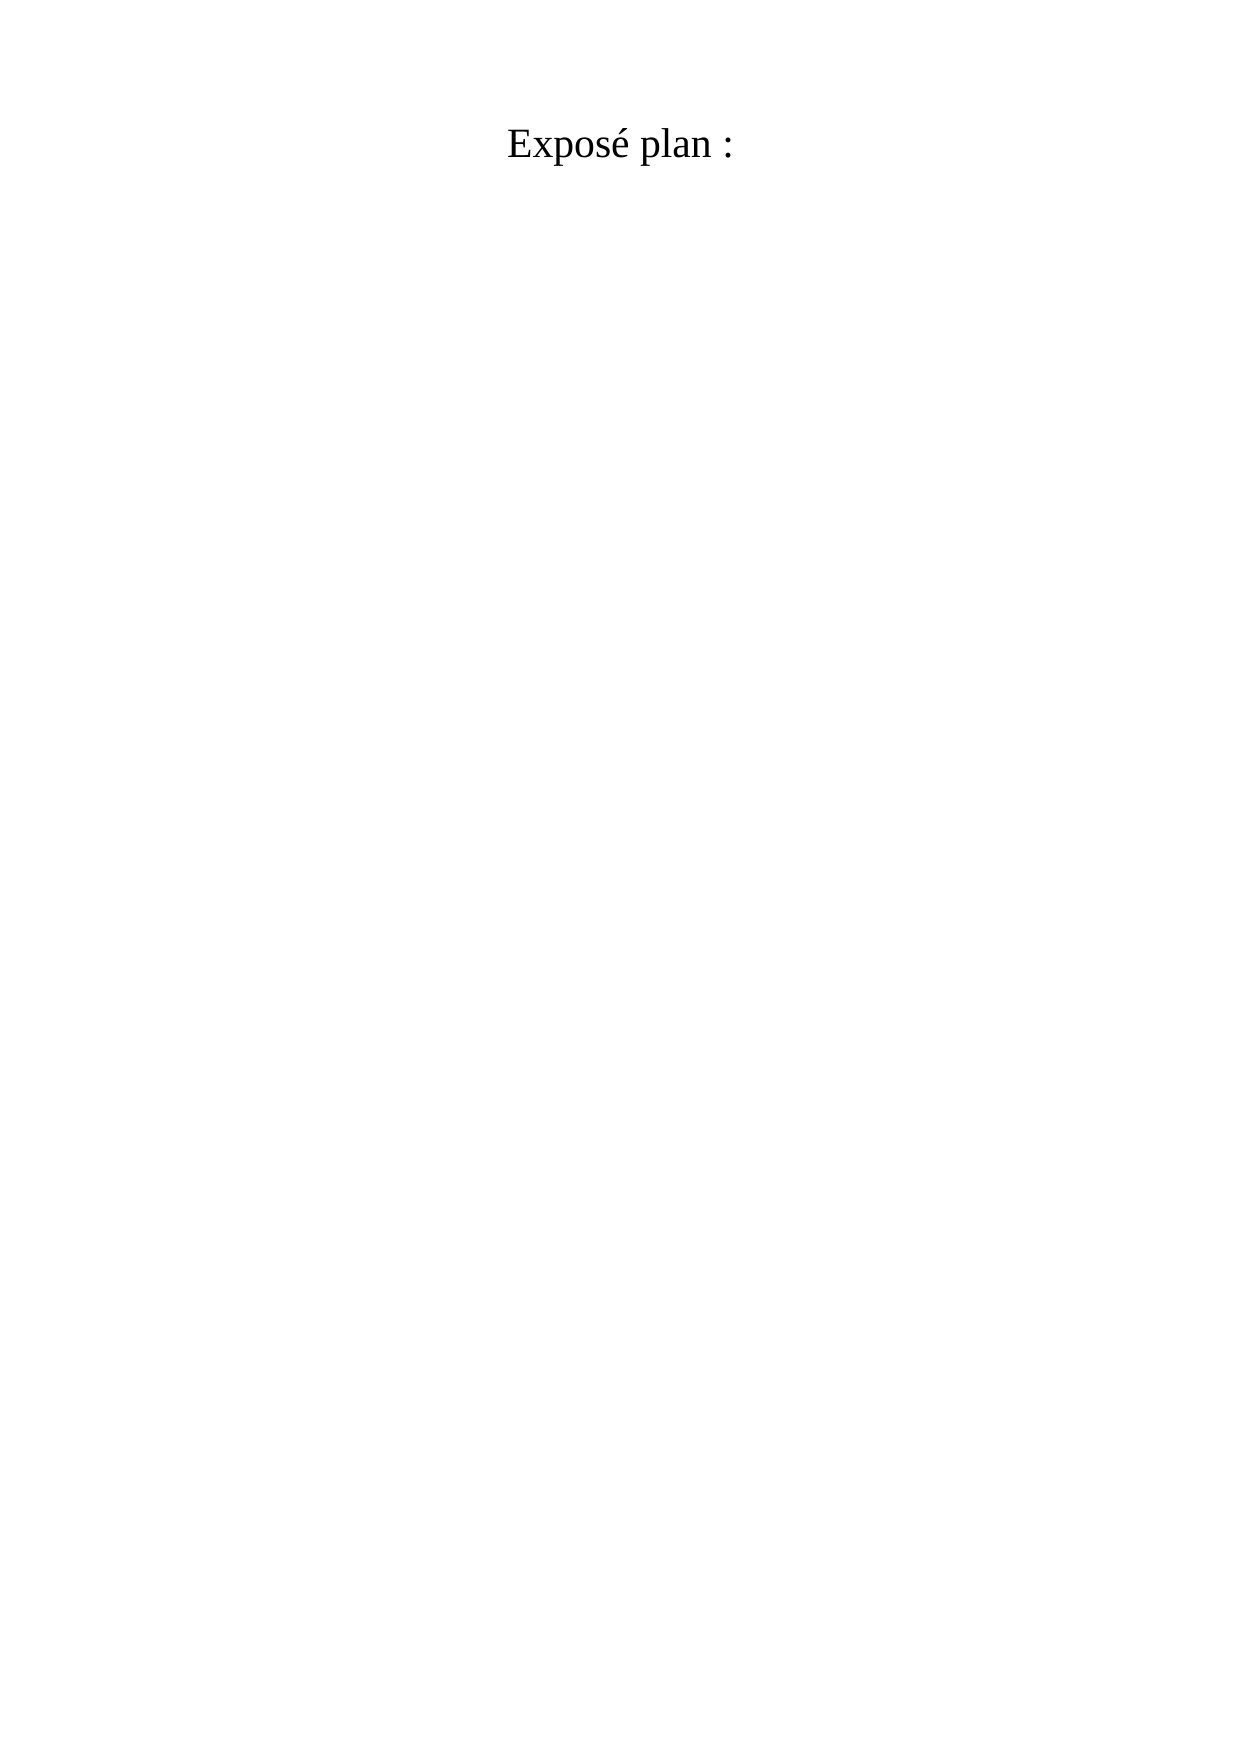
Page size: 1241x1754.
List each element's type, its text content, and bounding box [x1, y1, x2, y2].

text Exposé plan : [118, 118, 1122, 166]
